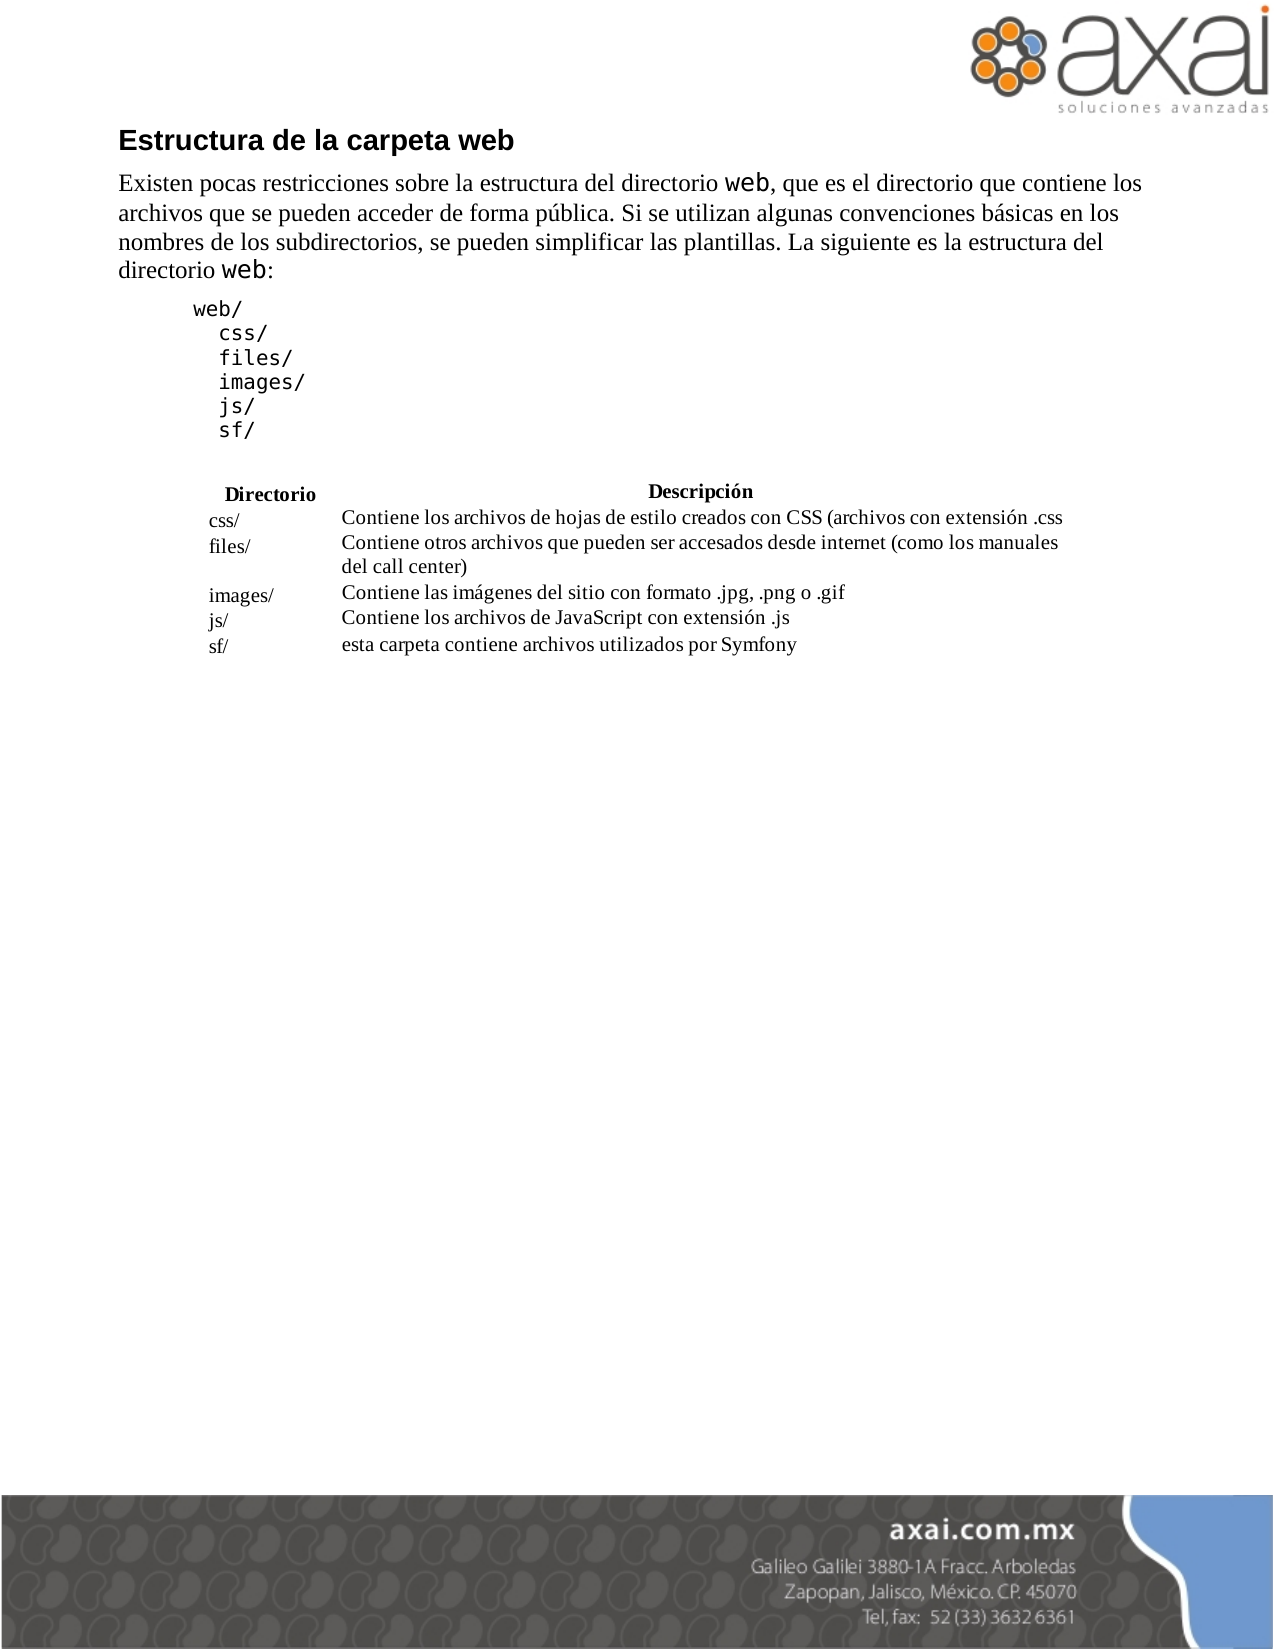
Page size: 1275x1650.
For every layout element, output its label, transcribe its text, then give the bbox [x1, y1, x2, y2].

text web/ [193, 297, 1157, 321]
picture [1, 1495, 1273, 1649]
text Existen pocas restricciones sobre la estructura del directorio web, que es el directorio que contiene los archivos que se pueden acceder de forma pública. Si se utilizan algunas convenciones básicas en los nombres de los subdirectorios, se pueden simplificar las plantillas. La siguiente es la estructura del directorio web: [118, 168, 1157, 284]
text js/ [193, 394, 1157, 418]
text files/ [193, 346, 1157, 370]
text images/ [193, 370, 1157, 394]
subtitle Estructura de la carpeta web [118, 122, 1157, 156]
text sf/ [193, 418, 1157, 443]
text css/ [193, 321, 1157, 346]
picture [968, 1, 1274, 118]
